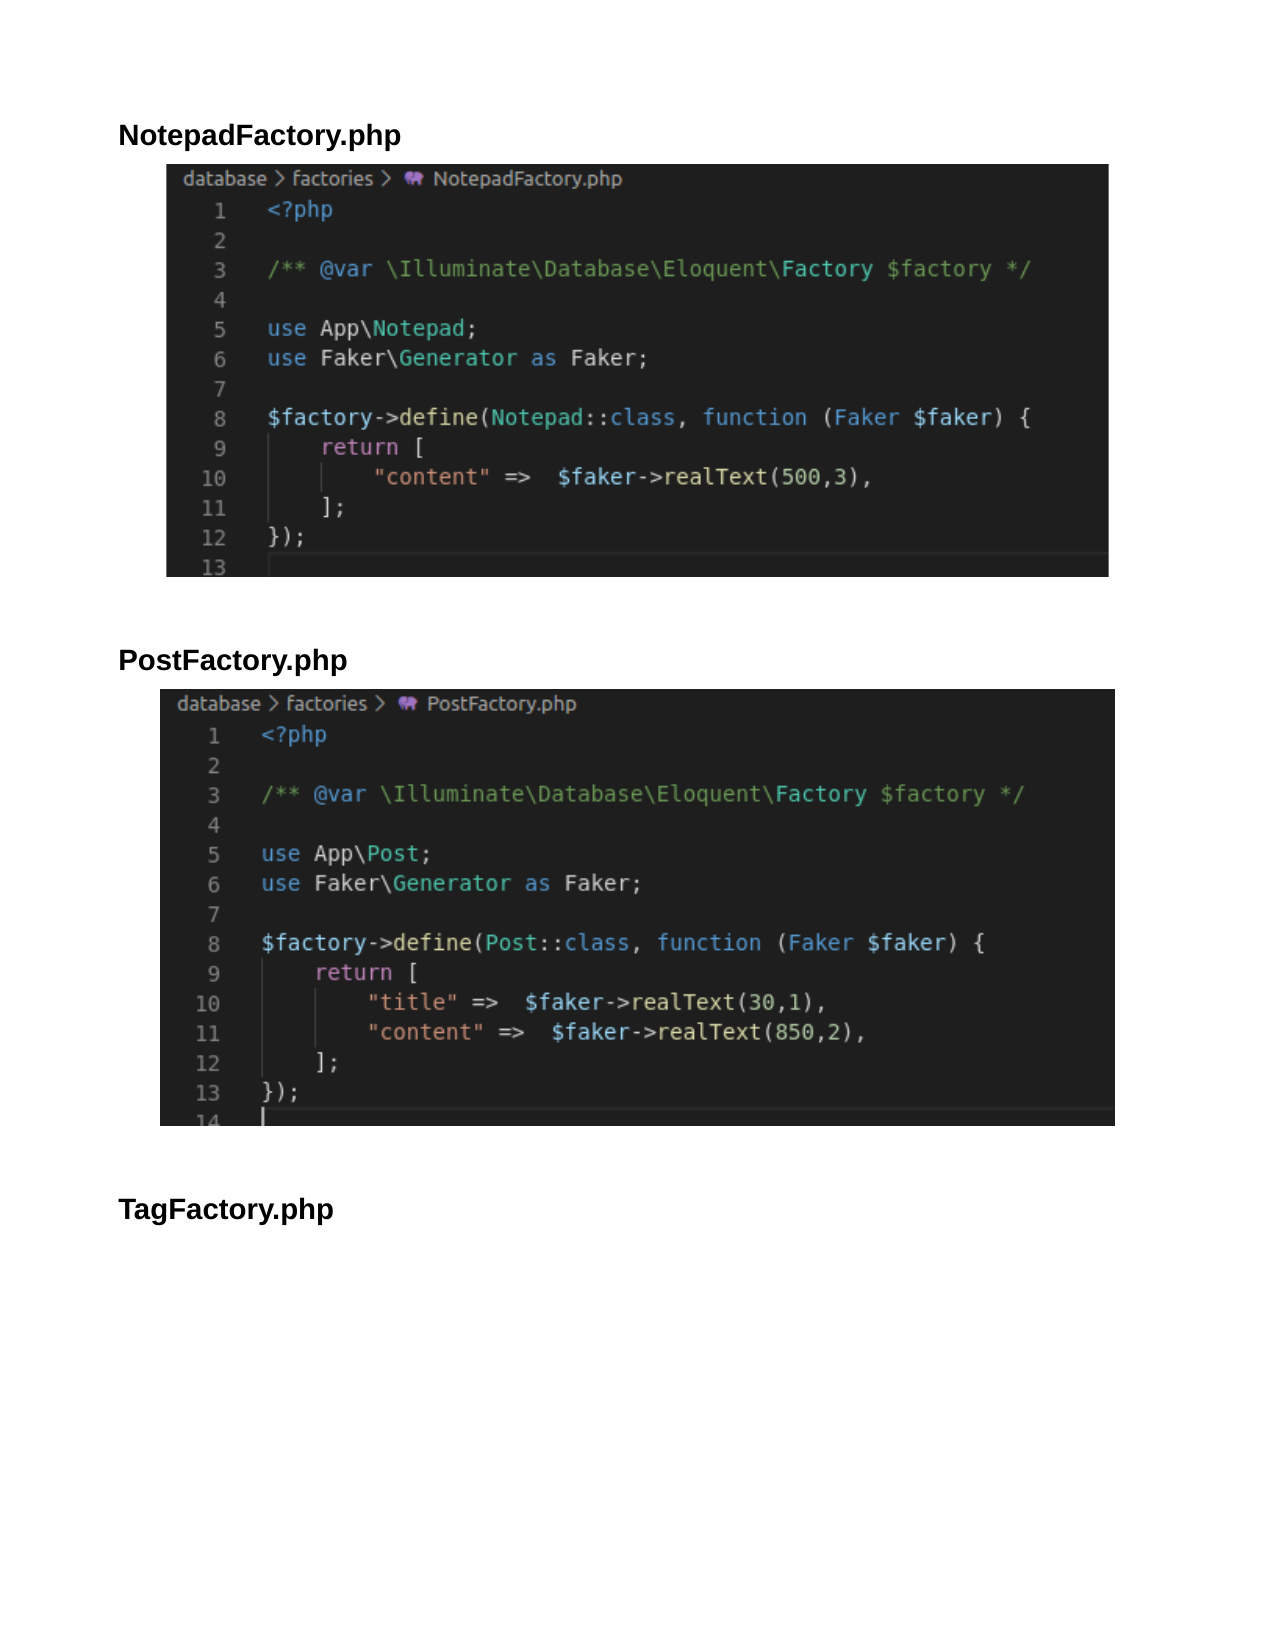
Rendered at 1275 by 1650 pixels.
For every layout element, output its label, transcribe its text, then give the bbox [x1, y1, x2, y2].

subtitle PostFactory.php [118, 643, 1157, 677]
subtitle TagFactory.php [118, 1192, 1157, 1226]
subtitle NotepadFactory.php [118, 118, 1157, 152]
picture [166, 164, 1109, 577]
picture [160, 689, 1115, 1126]
